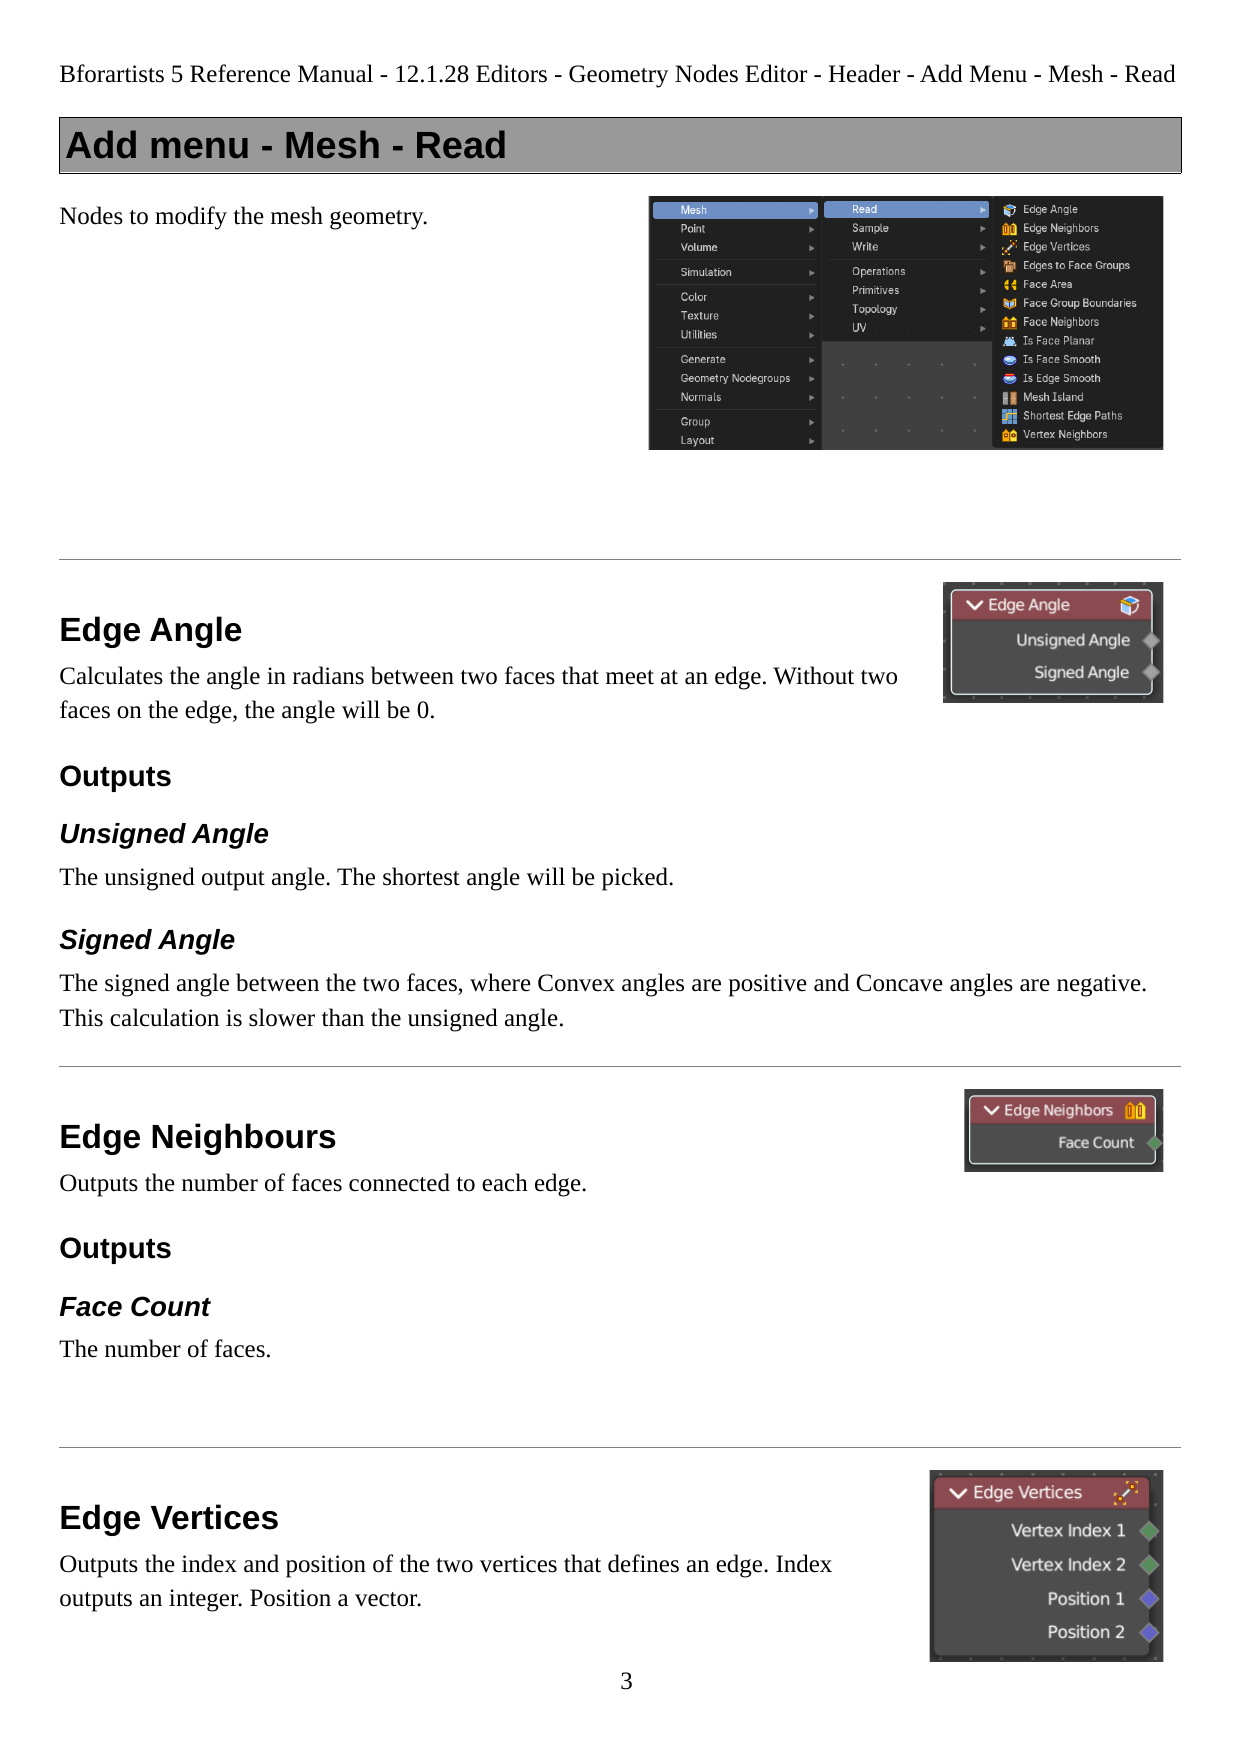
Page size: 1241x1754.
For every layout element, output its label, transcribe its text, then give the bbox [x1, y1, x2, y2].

subtitle Signed Angle [59, 924, 1181, 956]
picture [648, 196, 1164, 450]
subtitle [1164, 1117, 1181, 1155]
subtitle Edge Angle [59, 610, 943, 648]
subtitle [1164, 1498, 1181, 1536]
text Outputs the number of faces connected to each edge. [59, 1168, 1181, 1197]
subtitle [1164, 610, 1181, 648]
table_header Add menu - Mesh - Read [60, 118, 1181, 172]
text The unsigned output angle. The shortest angle will be picked. [59, 862, 1181, 891]
picture [943, 582, 1164, 703]
text The number of faces. [59, 1334, 1181, 1363]
text Outputs the index and position of the two vertices that defines an edge. Index outputs an integer. Position a vector. [59, 1549, 929, 1612]
subtitle Edge Neighbours [59, 1117, 964, 1155]
text Nodes to modify the mesh geometry. [59, 201, 648, 230]
subtitle Face Count [59, 1290, 1181, 1322]
picture [929, 1470, 1164, 1662]
text The signed angle between the two faces, where Convex angles are positive and Concave angles are negative. This calculation is slower than the unsigned angle. [59, 968, 1181, 1031]
subtitle Outputs [59, 759, 1181, 793]
text Calculates the angle in radians between two faces that meet at an edge. Without two faces on the edge, the angle will be 0. [59, 661, 1181, 724]
subtitle Outputs [59, 1231, 1181, 1265]
subtitle Unsigned Angle [59, 818, 1181, 850]
picture [964, 1089, 1164, 1172]
subtitle Edge Vertices [59, 1498, 929, 1536]
